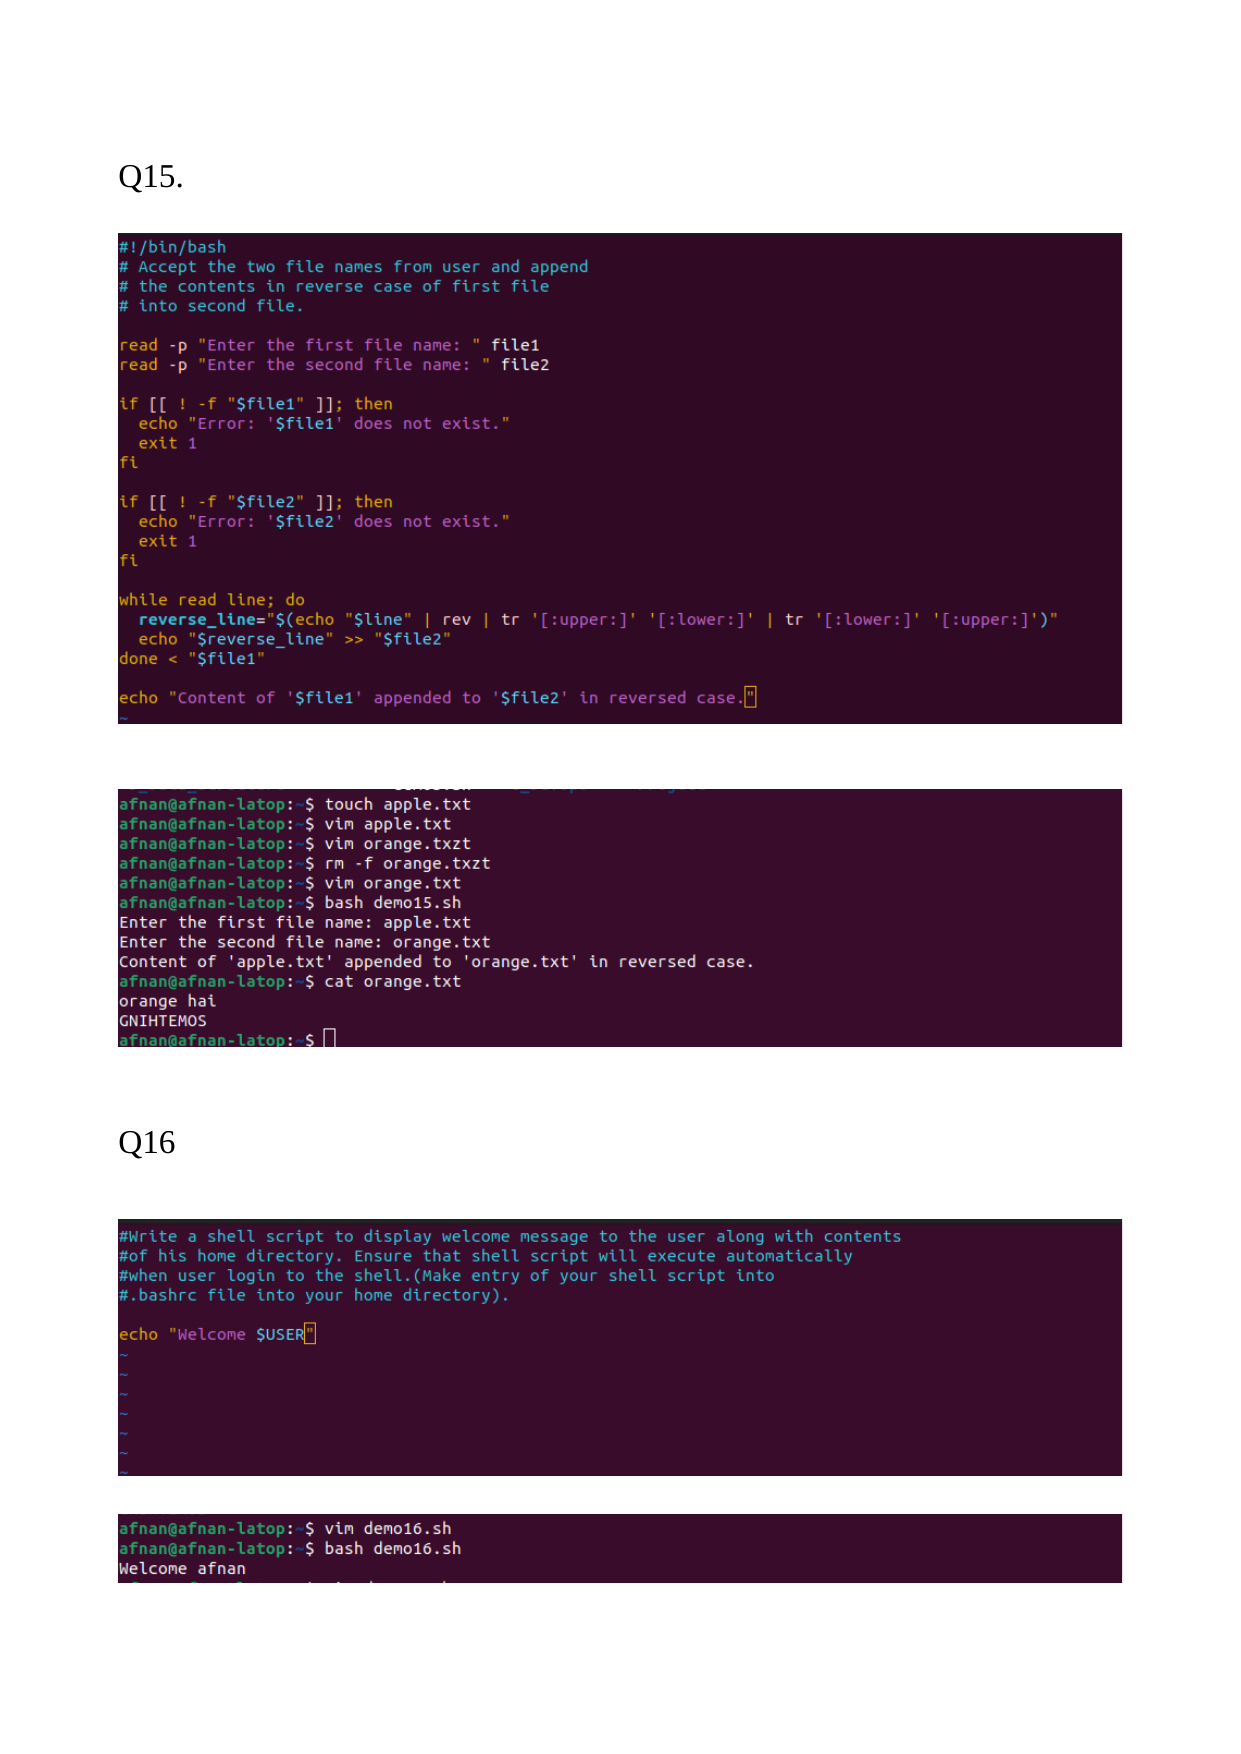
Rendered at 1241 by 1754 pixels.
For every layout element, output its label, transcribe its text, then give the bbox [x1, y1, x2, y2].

picture [118, 233, 1123, 724]
picture [118, 1514, 1123, 1583]
picture [118, 1219, 1123, 1476]
picture [118, 789, 1123, 1047]
text Q15. [118, 156, 1122, 195]
text Q16 [118, 1123, 1122, 1161]
